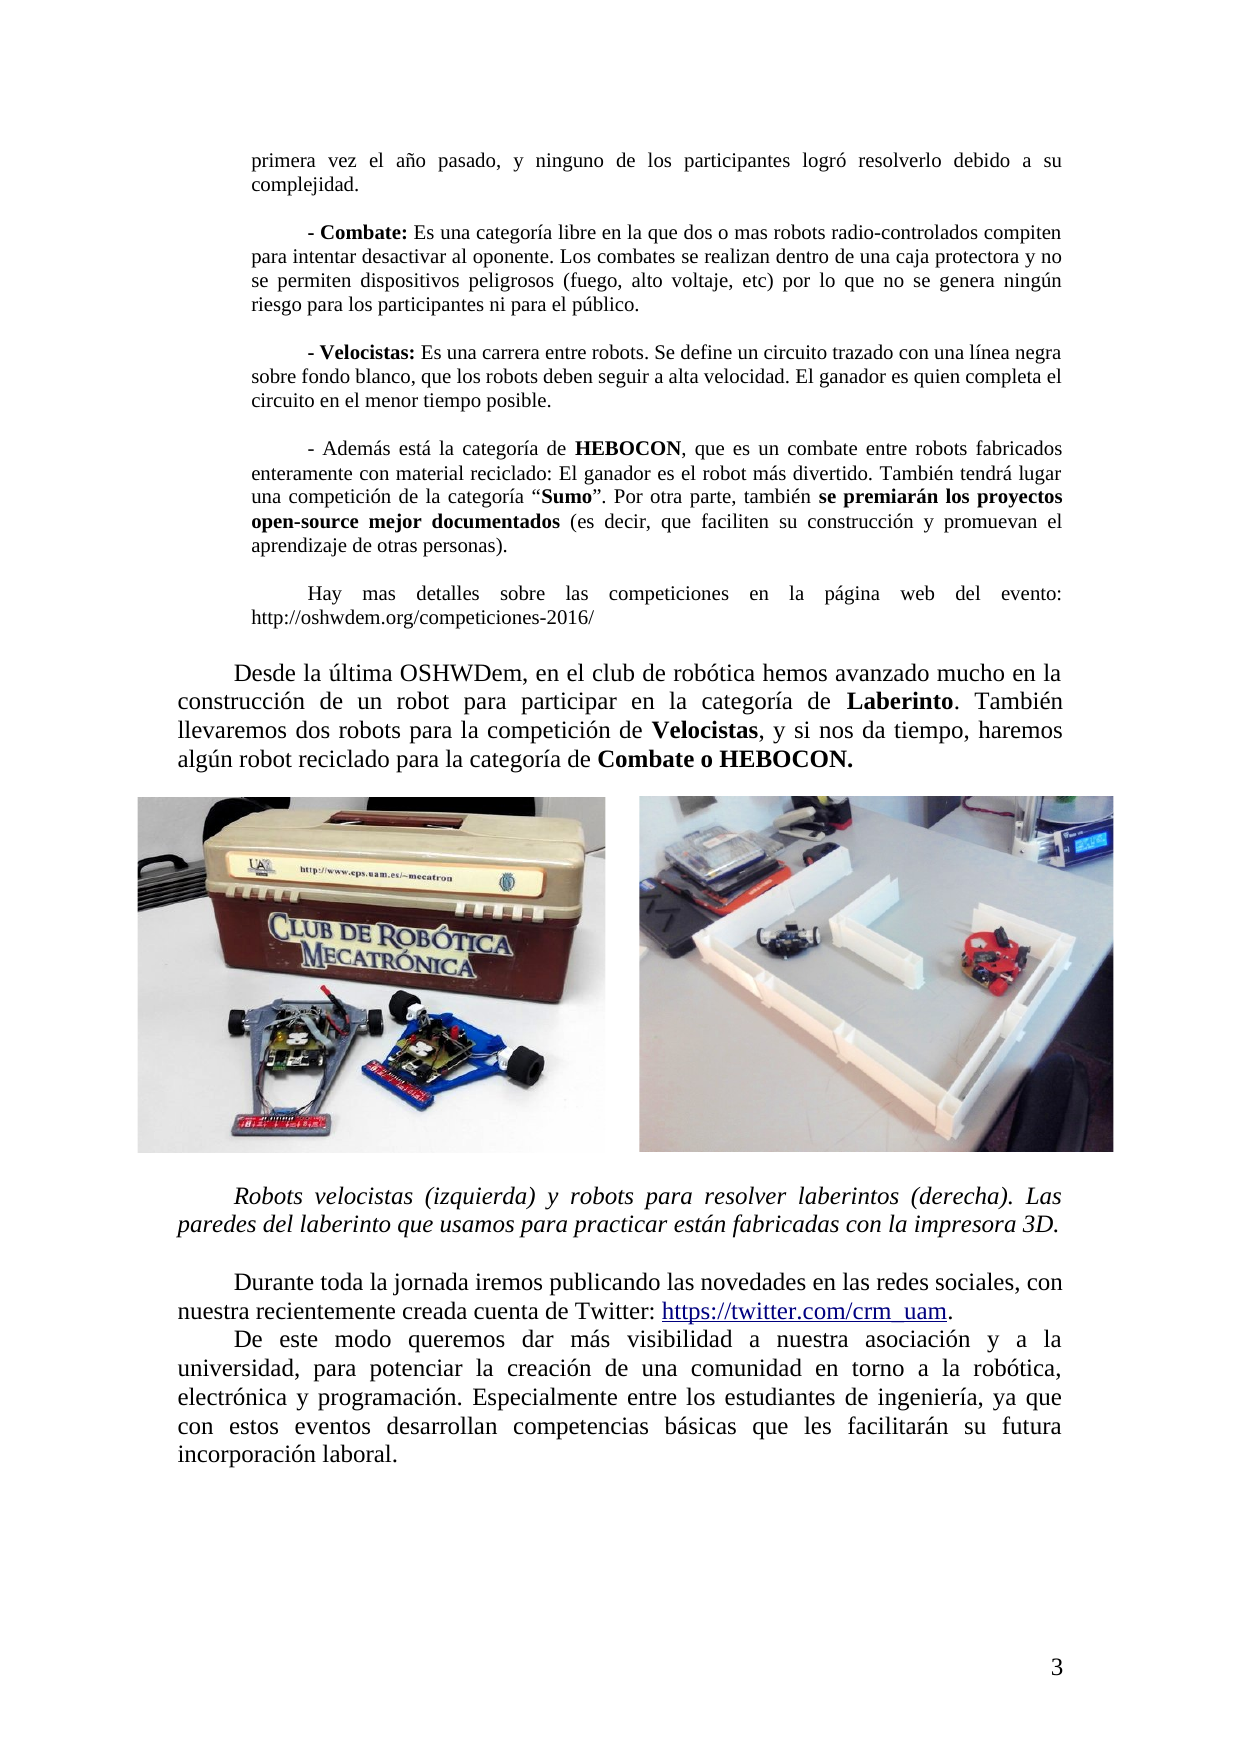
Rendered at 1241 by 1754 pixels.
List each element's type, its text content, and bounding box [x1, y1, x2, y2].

text Desde la última OSHWDem, en el club de robótica hemos avanzado mucho en la construcción de un robot para participar en la categoría de Laberinto. También llevaremos dos robots para la competición de Velocistas, y si nos da tiempo, haremos algún robot reciclado para la categoría de Combate o HEBOCON. [177, 658, 1063, 773]
text - Velocistas: Es una carrera entre robots. Se define un circuito trazado con una línea negra sobre fondo blanco, que los robots deben seguir a alta velocidad. El ganador es quien completa el circuito en el menor tiempo posible. [251, 340, 1063, 412]
picture [639, 796, 1114, 1152]
picture [137, 797, 606, 1153]
text Robots velocistas (izquierda) y robots para resolver laberintos (derecha). Las paredes del laberinto que usamos para practicar están fabricadas con la impresora 3D. [177, 1181, 1063, 1238]
text Durante toda la jornada iremos publicando las novedades en las redes sociales, con nuestra recientemente creada cuenta de Twitter: https://twitter.com/crm_uam. [177, 1267, 1063, 1324]
text - Combate: Es una categoría libre en la que dos o mas robots radio-controlados compiten para intentar desactivar al oponente. Los combates se realizan dentro de una caja protectora y no se permiten dispositivos peligrosos (fuego, alto voltaje, etc) por lo que no se genera ningún riesgo para los participantes ni para el público. [251, 220, 1063, 316]
text Hay mas detalles sobre las competiciones en la página web del evento: http://oshwdem.org/competiciones-2016/ [251, 581, 1063, 629]
text - Además está la categoría de HEBOCON, que es un combate entre robots fabricados enteramente con material reciclado: El ganador es el robot más divertido. También tendrá lugar una competición de la categoría “Sumo”. Por otra parte, también se premiarán los proyectos open-source mejor documentados (es decir, que faciliten su construcción y promuevan el aprendizaje de otras personas). [251, 436, 1063, 557]
text De este modo queremos dar más visibilidad a nuestra asociación y a la universidad, para potenciar la creación de una comunidad en torno a la robótica, electrónica y programación. Especialmente entre los estudiantes de ingeniería, ya que con estos eventos desarrollan competencias básicas que les facilitarán su futura incorporación laboral. [177, 1324, 1063, 1468]
text primera vez el año pasado, y ninguno de los participantes logró resolverlo debido a su complejidad. [251, 148, 1063, 196]
